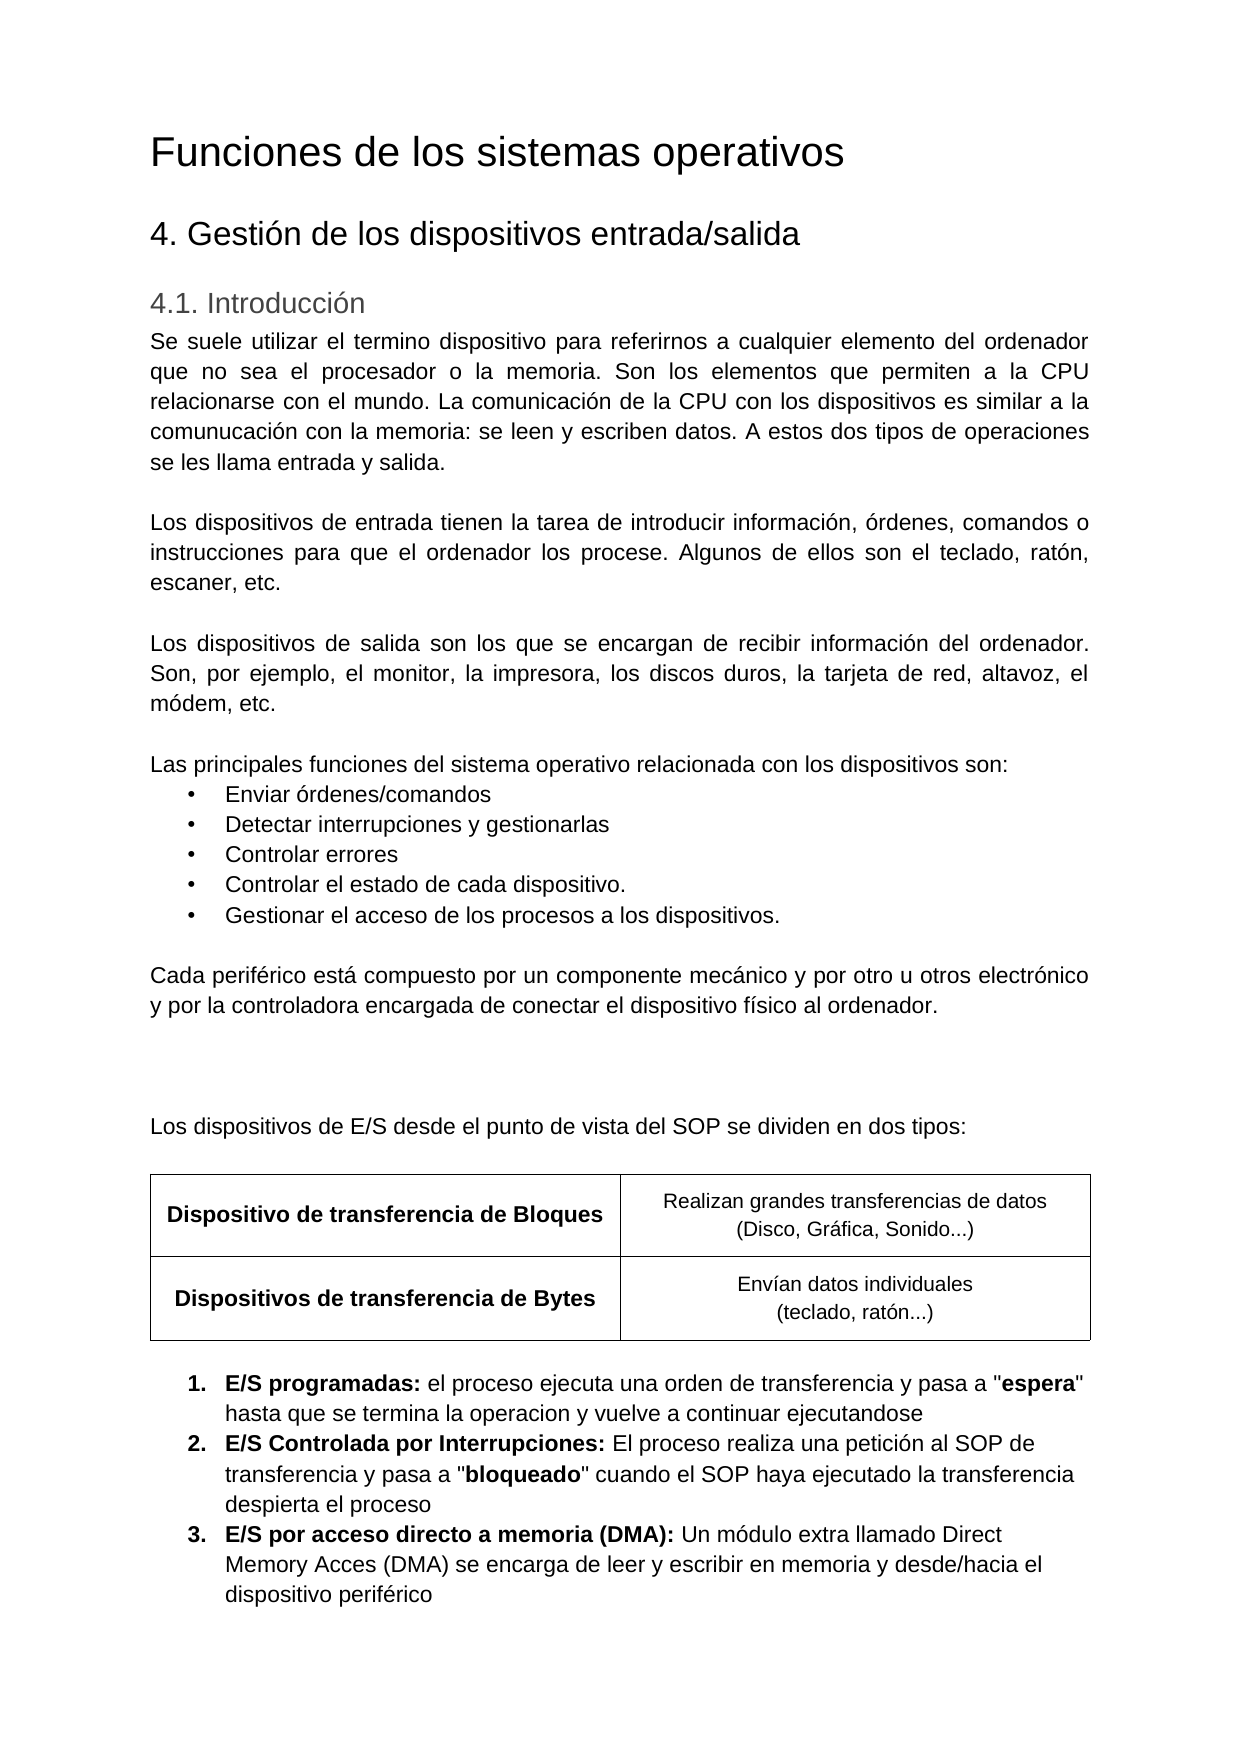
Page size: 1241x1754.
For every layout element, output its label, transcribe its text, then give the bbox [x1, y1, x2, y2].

subtitle 4. Gestión de los dispositivos entrada/salida [150, 214, 1090, 252]
text Los dispositivos de entrada tienen la tarea de introducir información, órdenes, comandos o instrucciones para que el ordenador los procese. Algunos de ellos son el teclado, ratón, escaner, etc. [150, 509, 1090, 596]
list Detectar interrupciones y gestionarlas [187, 811, 1090, 837]
text Los dispositivos de E/S desde el punto de vista del SOP se dividen en dos tipos: [150, 1113, 1090, 1139]
table_cell Dispositivos de transferencia de Bytes [151, 1257, 620, 1340]
list Enviar órdenes/comandos [187, 781, 1090, 807]
text Los dispositivos de salida son los que se encargan de recibir información del ordenador. Son, por ejemplo, el monitor, la impresora, los discos duros, la tarjeta de red, altavoz, el módem, etc. [150, 630, 1090, 717]
text Cada periférico está compuesto por un componente mecánico y por otro u otros electrónico y por la controladora encargada de conectar el dispositivo físico al ordenador. [150, 962, 1090, 1019]
subtitle Funciones de los sistemas operativos [150, 128, 1090, 176]
text Las principales funciones del sistema operativo relacionada con los dispositivos son: [150, 751, 1090, 777]
list E/S por acceso directo a memoria (DMA): Un módulo extra llamado Direct Memory Acces (DMA) se encarga de leer y escribir en memoria y desde/hacia el dispositivo periférico [187, 1521, 1090, 1608]
table_header Dispositivo de transferencia de Bloques [151, 1175, 620, 1256]
list Controlar el estado de cada dispositivo. [187, 871, 1090, 898]
list E/S programadas: el proceso ejecuta una orden de transferencia y pasa a "espera" hasta que se termina la operacion y vuelve a continuar ejecutandose [187, 1370, 1090, 1427]
list Gestionar el acceso de los procesos a los dispositivos. [187, 902, 1090, 928]
list Controlar errores [187, 841, 1090, 868]
text Se suele utilizar el termino dispositivo para referirnos a cualquier elemento del ordenador que no sea el procesador o la memoria. Son los elementos que permiten a la CPU relacionarse con el mundo. La comunicación de la CPU con los dispositivos es similar a la comunucación con la memoria: se leen y escriben datos. A estos dos tipos de operaciones se les llama entrada y salida. [150, 328, 1090, 475]
table_header Realizan grandes transferencias de datos (Disco, Gráfica, Sonido...) [621, 1175, 1090, 1256]
table_cell Envían datos individuales (teclado, ratón...) [621, 1257, 1090, 1340]
list E/S Controlada por Interrupciones: El proceso realiza una petición al SOP de transferencia y pasa a "bloqueado" cuando el SOP haya ejecutado la transferencia despierta el proceso [187, 1430, 1090, 1517]
subtitle 4.1. Introducción [150, 286, 1090, 319]
